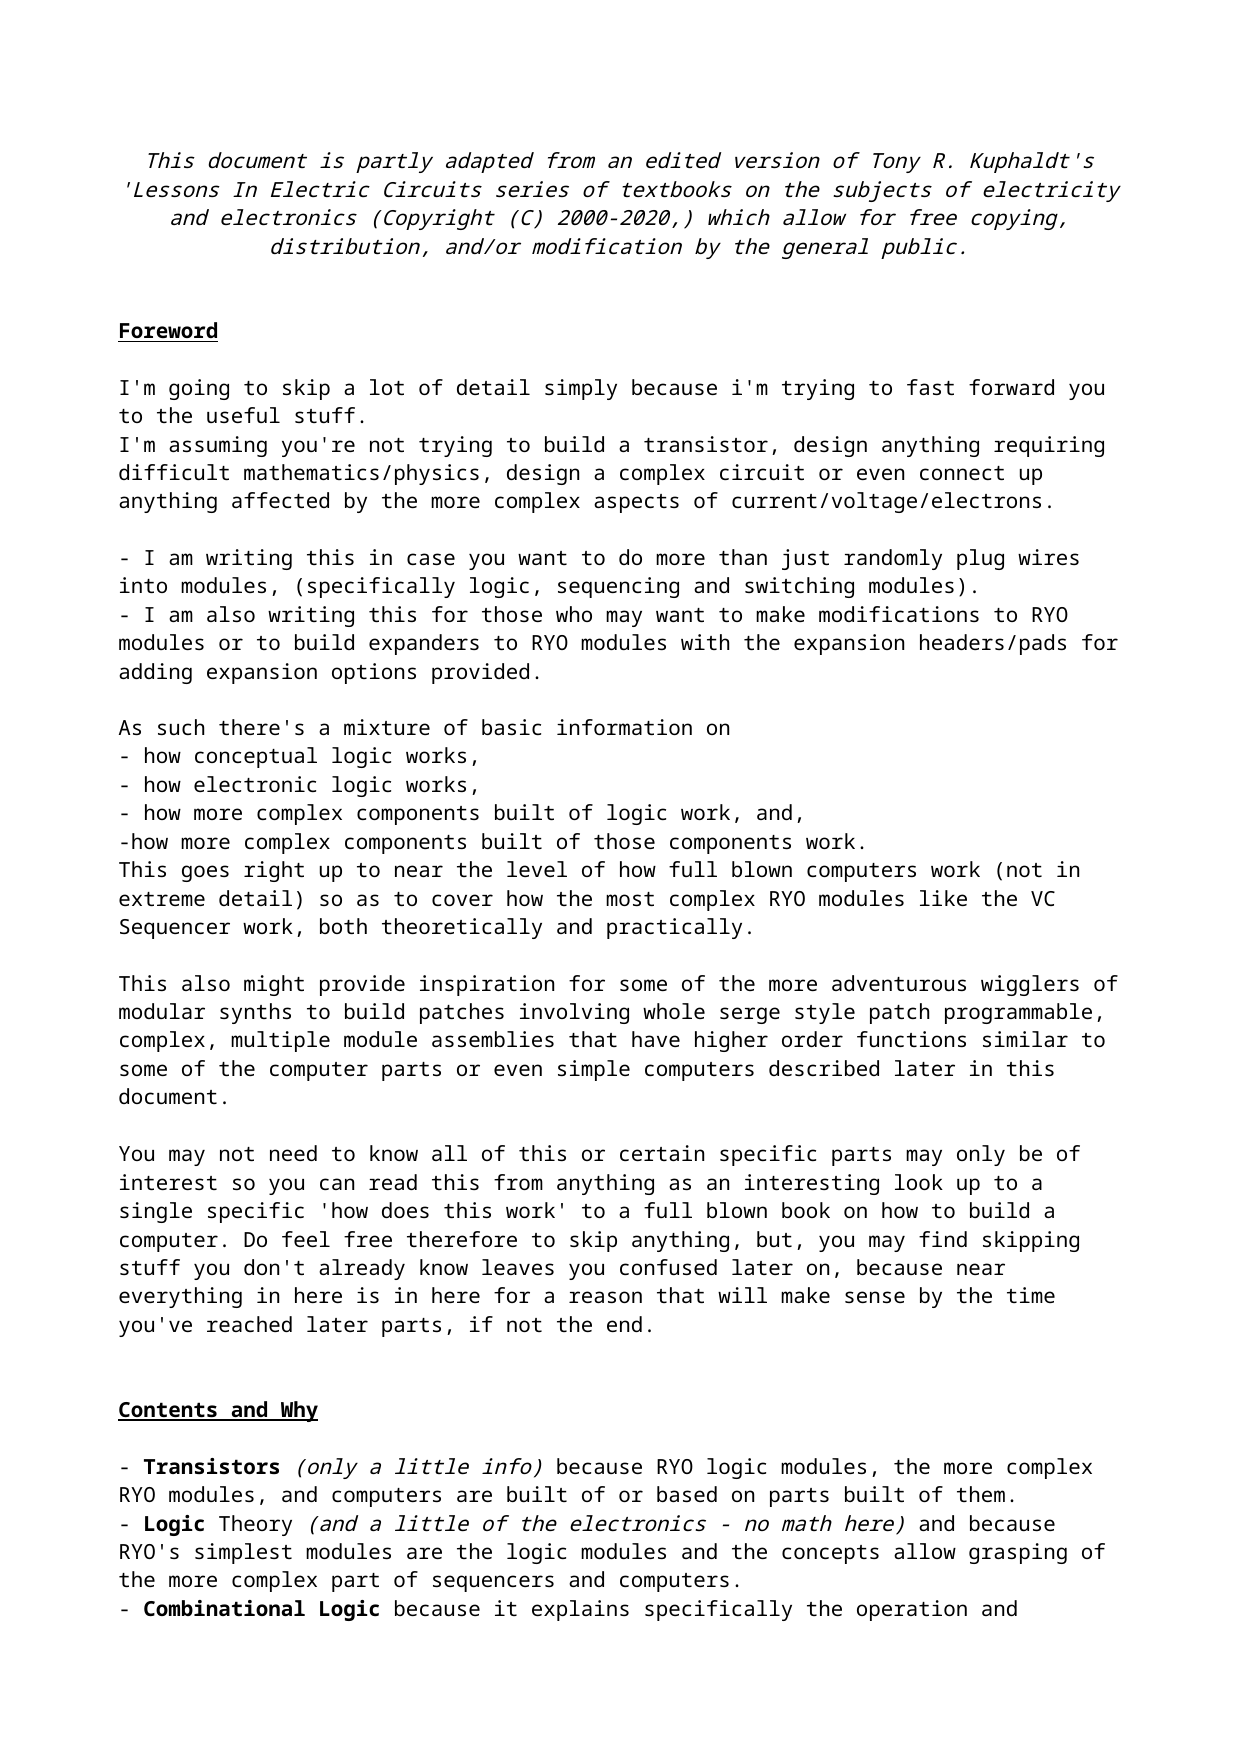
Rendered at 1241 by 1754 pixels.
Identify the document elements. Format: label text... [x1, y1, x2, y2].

text - how more complex components built of logic work, and, [118, 798, 1122, 827]
text I'm going to skip a lot of detail simply because i'm trying to fast forward you to the useful stuff. [118, 373, 1122, 430]
text - Logic Theory (and a little of the electronics - no math here) and because RYO's simplest modules are the logic modules and the concepts allow grasping of the more complex part of sequencers and computers. [118, 1509, 1122, 1594]
text - Combinational Logic because it explains specifically the operation and [118, 1594, 1122, 1622]
text This document is partly adapted from an edited version of Tony R. Kuphaldt's 'Lessons In Electric Circuits series of textbooks on the subjects of electricity and electronics (Copyright (C) 2000-2020,) which allow for free copying, distribution, and/or modification by the general public. [118, 147, 1122, 260]
text - Transistors (only a little info) because RYO logic modules, the more complex RYO modules, and computers are built of or based on parts built of them. [118, 1452, 1122, 1509]
text - how conceptual logic works, [118, 742, 1122, 770]
text Contents and Why [118, 1395, 1122, 1424]
text I'm assuming you're not trying to build a transistor, design anything requiring difficult mathematics/physics, design a complex circuit or even connect up anything affected by the more complex aspects of current/voltage/electrons. [118, 430, 1122, 515]
text As such there's a mixture of basic information on [118, 713, 1122, 742]
text -how more complex components built of those components work. [118, 827, 1122, 855]
text You may not need to know all of this or certain specific parts may only be of interest so you can read this from anything as an interesting look up to a single specific 'how does this work' to a full blown book on how to build a computer. Do feel free therefore to skip anything, but, you may find skipping stuff you don't already know leaves you confused later on, because near everything in here is in here for a reason that will make sense by the time you've reached later parts, if not the end. [118, 1139, 1122, 1338]
text - how electronic logic works, [118, 770, 1122, 798]
text This goes right up to near the level of how full blown computers work (not in extreme detail) so as to cover how the most complex RYO modules like the VC Sequencer work, both theoretically and practically. [118, 855, 1122, 941]
text - I am also writing this for those who may want to make modifications to RYO modules or to build expanders to RYO modules with the expansion headers/pads for adding expansion options provided. [118, 600, 1122, 685]
text Foreword [118, 316, 1122, 345]
text This also might provide inspiration for some of the more adventurous wigglers of modular synths to build patches involving whole serge style patch programmable, complex, multiple module assemblies that have higher order functions similar to some of the computer parts or even simple computers described later in this document. [118, 969, 1122, 1111]
text - I am writing this in case you want to do more than just randomly plug wires into modules, (specifically logic, sequencing and switching modules). [118, 543, 1122, 600]
